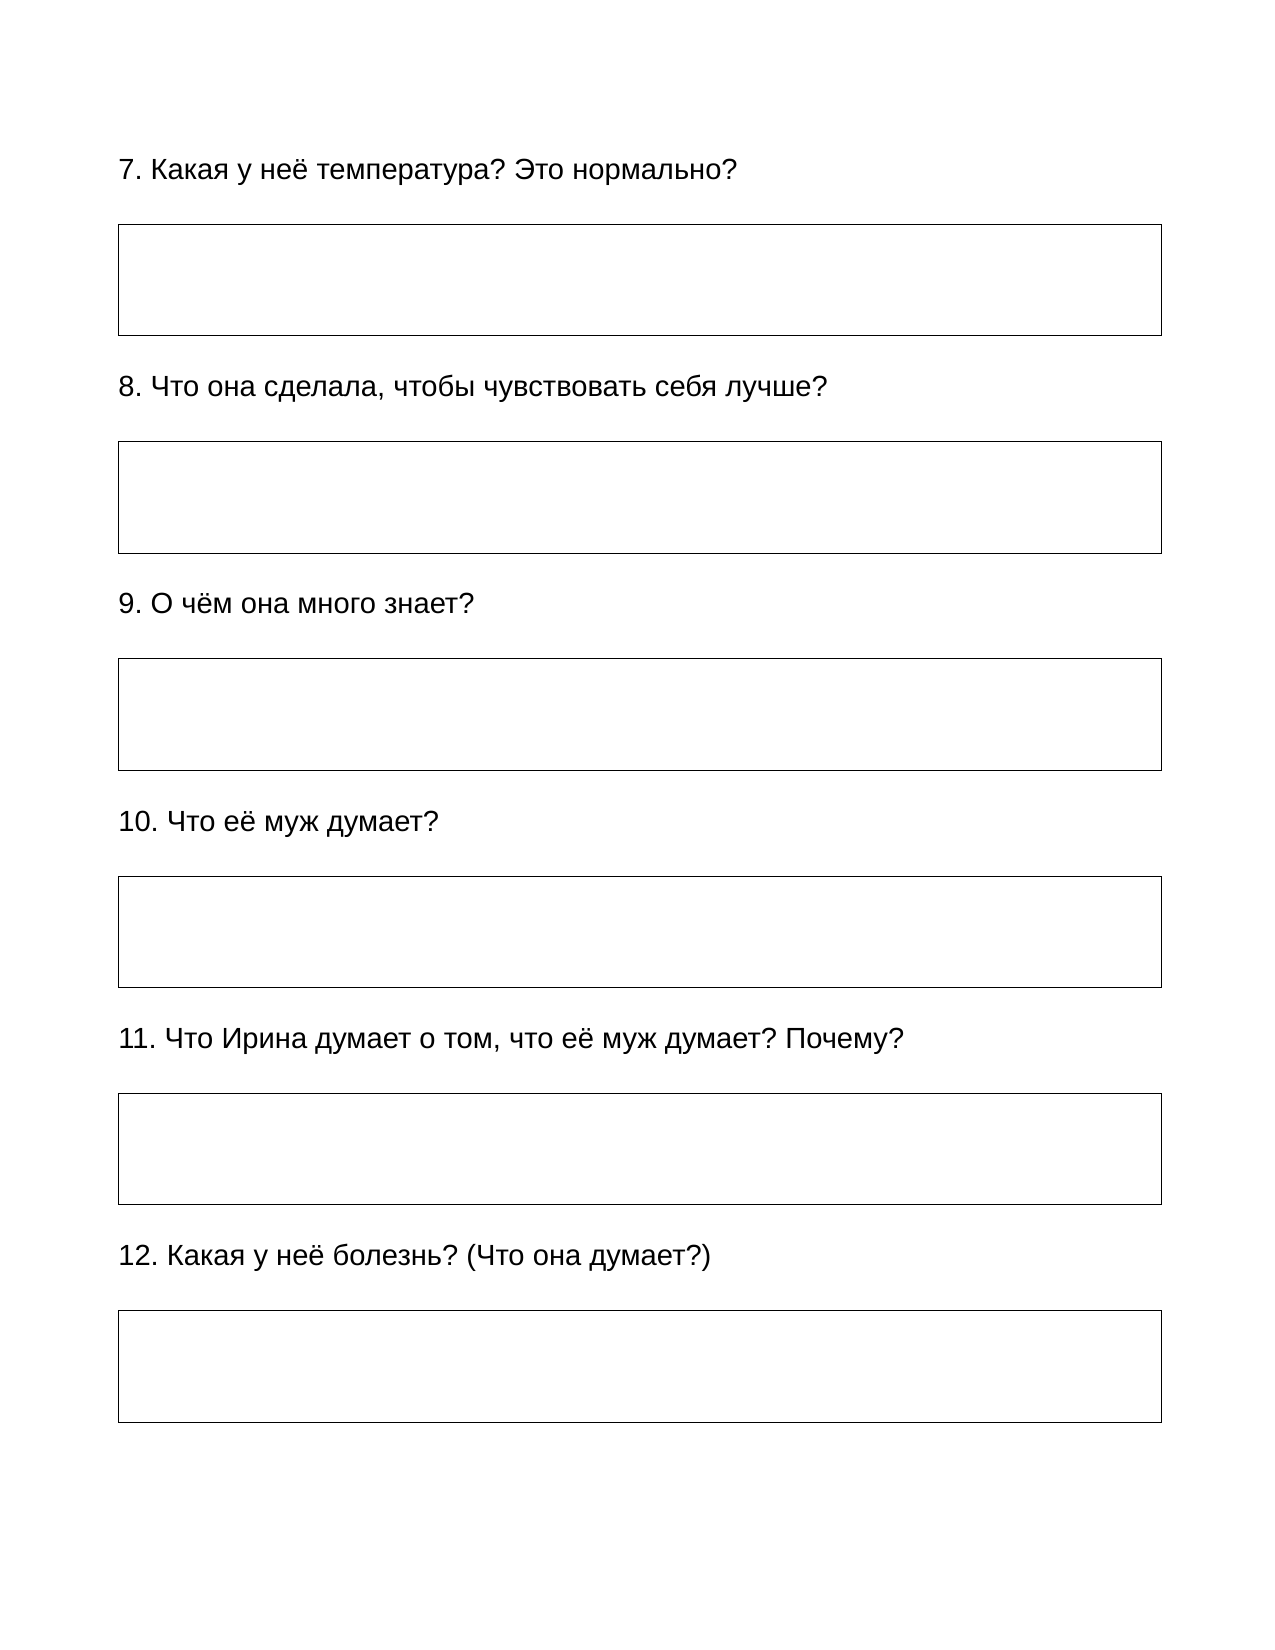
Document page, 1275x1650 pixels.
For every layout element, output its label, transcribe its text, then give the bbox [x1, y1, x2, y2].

text 7. Какая у неё температура? Это нормально? [118, 152, 1157, 185]
text 9. О чём она много знает? [118, 586, 1157, 620]
text 8. Что она сделала, чтобы чувствовать себя лучше? [118, 369, 1157, 402]
text 12. Какая у неё болезнь? (Что она думает?) [118, 1238, 1157, 1272]
text 10. Что её муж думает? [118, 803, 1157, 837]
text 11. Что Ирина думает о том, что её муж думает? Почему? [118, 1021, 1157, 1054]
